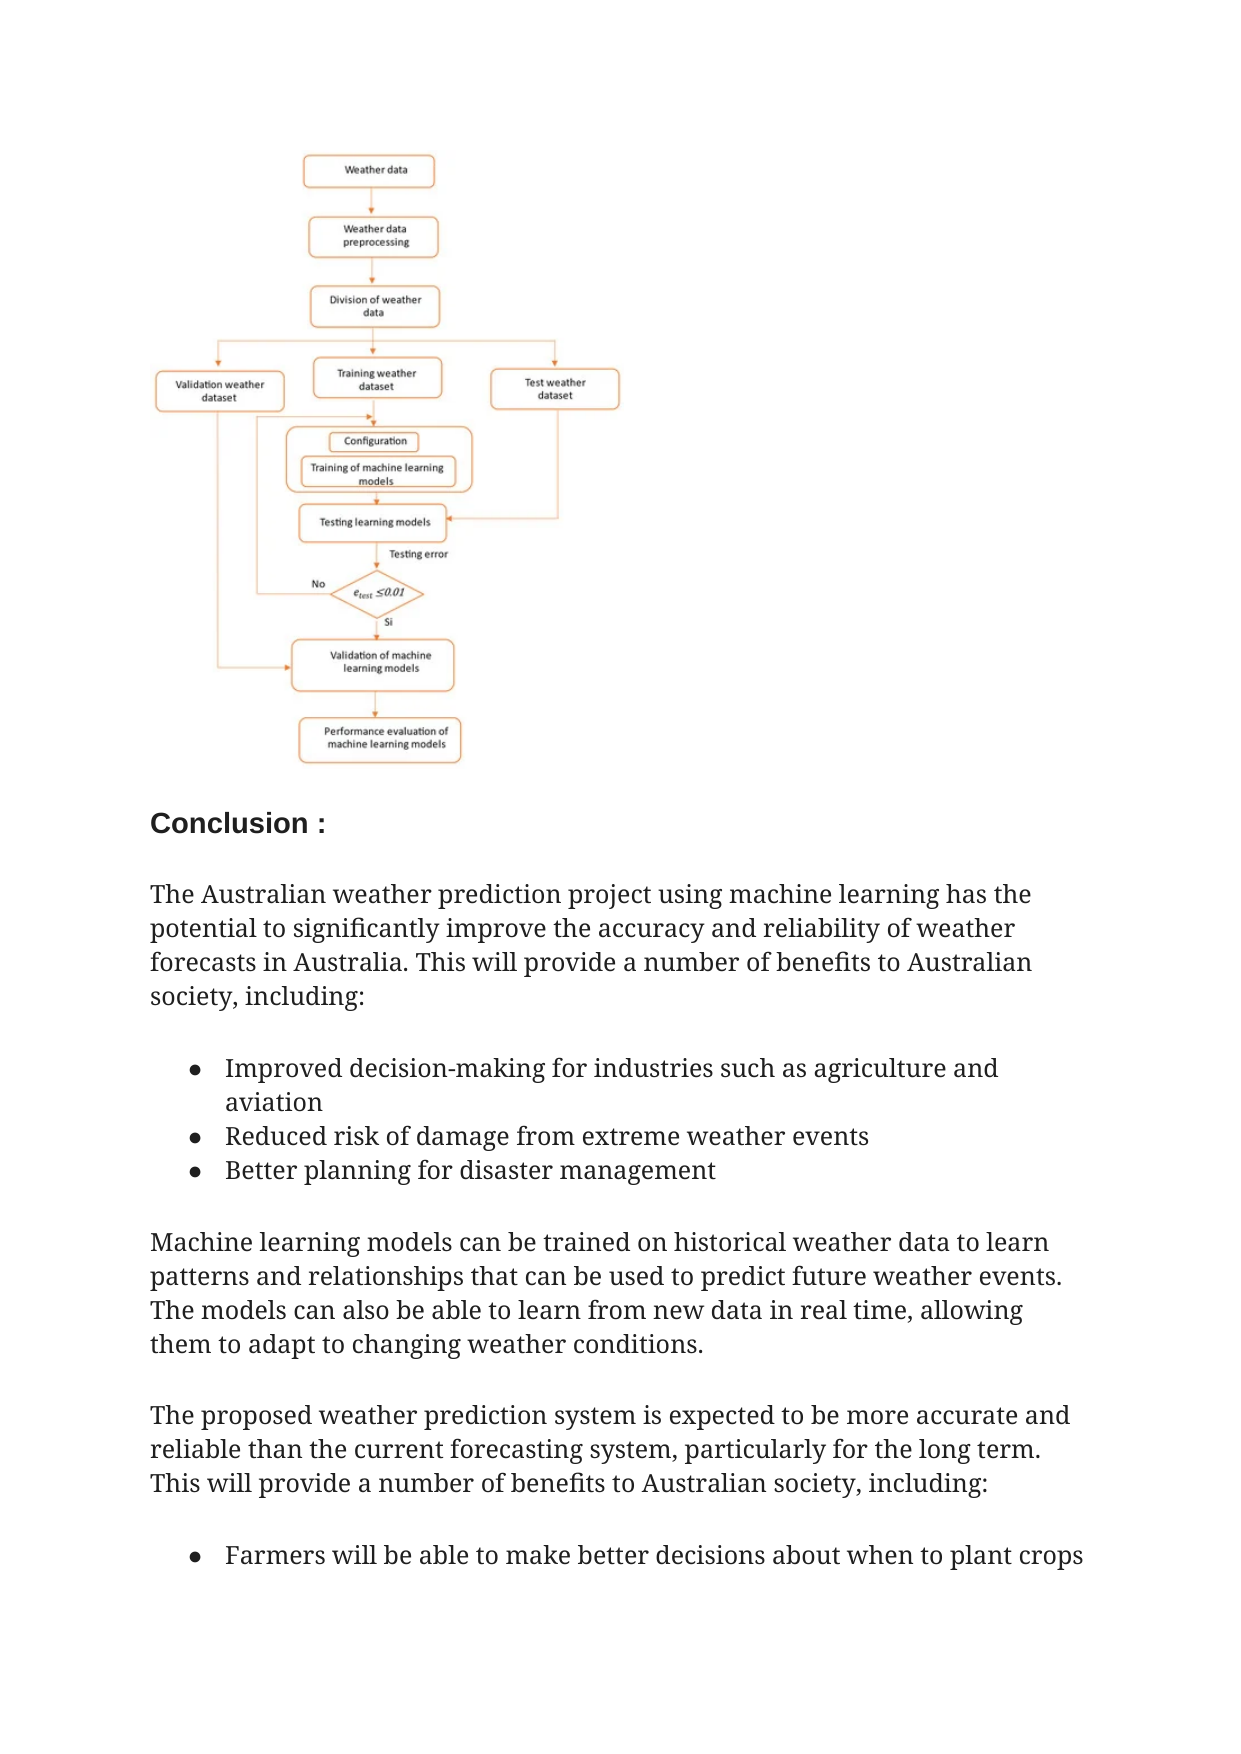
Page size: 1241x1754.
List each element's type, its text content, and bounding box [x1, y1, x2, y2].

list Farmers will be able to make better decisions about when to plant crops [187, 1538, 1090, 1572]
picture [150, 150, 624, 769]
list Better planning for disaster management [187, 1153, 1090, 1187]
text Conclusion : [150, 806, 1090, 839]
text The Australian weather prediction project using machine learning has the potential to significantly improve the accuracy and reliability of weather forecasts in Australia. This will provide a number of benefits to Australian society, including: [150, 877, 1090, 1013]
list Reduced risk of damage from extreme weather events [187, 1118, 1090, 1153]
text The proposed weather prediction system is expected to be more accurate and reliable than the current forecasting system, particularly for the long term. This will provide a number of benefits to Australian society, including: [150, 1398, 1090, 1500]
text Machine learning models can be trained on historical weather data to learn patterns and relationships that can be used to predict future weather events. The models can also be able to learn from new data in real time, allowing them to adapt to changing weather conditions. [150, 1224, 1090, 1360]
list Improved decision-making for industries such as agriculture and aviation [187, 1050, 1090, 1118]
